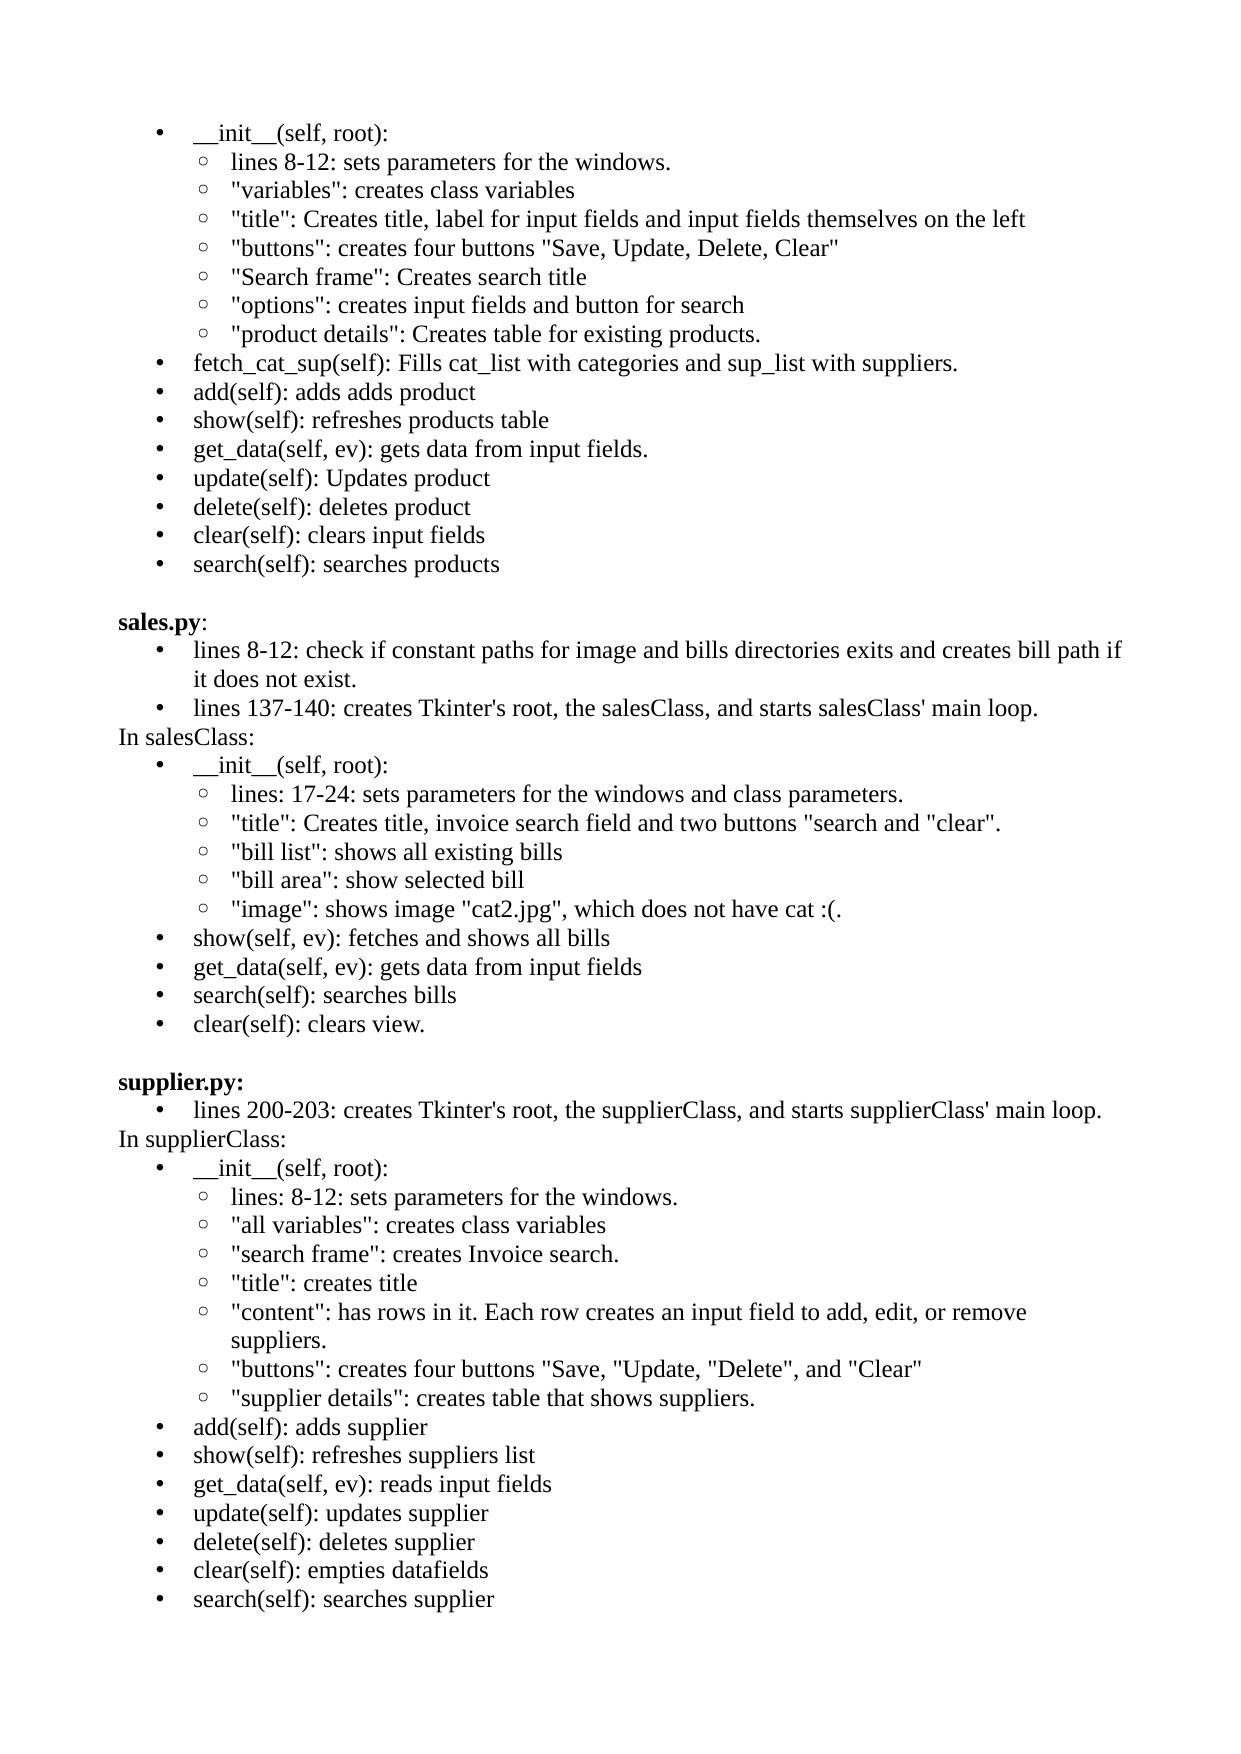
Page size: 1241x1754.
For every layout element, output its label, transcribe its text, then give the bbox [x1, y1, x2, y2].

list show(self): refreshes products table [156, 406, 1122, 434]
list search(self): searches products [156, 549, 1122, 578]
list "title": creates title [193, 1268, 1122, 1297]
list lines 8-12: sets parameters for the windows. [193, 147, 1122, 176]
text sales.py: [118, 607, 1122, 636]
list "options": creates input fields and button for search [193, 291, 1122, 319]
list lines 137-140: creates Tkinter's root, the salesClass, and starts salesClass' main loop. [156, 693, 1122, 722]
list get_data(self, ev): gets data from input fields. [156, 434, 1122, 463]
list "all variables": creates class variables [193, 1211, 1122, 1239]
list add(self): adds supplier [156, 1412, 1122, 1441]
list lines 200-203: creates Tkinter's root, the supplierClass, and starts supplierClass' main loop. [156, 1096, 1122, 1124]
list "bill area": show selected bill [193, 866, 1122, 894]
list "product details": Creates table for existing products. [193, 319, 1122, 348]
list lines 8-12: check if constant paths for image and bills directories exits and creates bill path if it does not exist. [156, 636, 1122, 693]
list "search frame": creates Invoice search. [193, 1239, 1122, 1268]
text supplier.py: [118, 1067, 1122, 1096]
list fetch_cat_sup(self): Fills cat_list with categories and sup_list with suppliers. [156, 348, 1122, 377]
list __init__(self, root): [156, 118, 1122, 147]
list update(self): Updates product [156, 463, 1122, 492]
list "buttons": creates four buttons "Save, Update, Delete, Clear" [193, 233, 1122, 262]
text In salesClass: [118, 722, 1122, 751]
list delete(self): deletes supplier [156, 1527, 1122, 1556]
list delete(self): deletes product [156, 492, 1122, 521]
list "variables": creates class variables [193, 176, 1122, 204]
list add(self): adds adds product [156, 377, 1122, 406]
list clear(self): clears input fields [156, 521, 1122, 549]
list "title": Creates title, label for input fields and input fields themselves on the left [193, 204, 1122, 233]
list update(self): updates supplier [156, 1498, 1122, 1527]
list get_data(self, ev): gets data from input fields [156, 952, 1122, 981]
text In supplierClass: [118, 1124, 1122, 1153]
list "supplier details": creates table that shows suppliers. [193, 1383, 1122, 1412]
list show(self): refreshes suppliers list [156, 1441, 1122, 1469]
list search(self): searches supplier [156, 1584, 1122, 1613]
list clear(self): clears view. [156, 1009, 1122, 1038]
list clear(self): empties datafields [156, 1556, 1122, 1584]
list lines: 8-12: sets parameters for the windows. [193, 1182, 1122, 1211]
list get_data(self, ev): reads input fields [156, 1469, 1122, 1498]
list lines: 17-24: sets parameters for the windows and class parameters. [193, 779, 1122, 808]
list "content": has rows in it. Each row creates an input field to add, edit, or remove suppliers. [193, 1297, 1122, 1354]
list "title": Creates title, invoice search field and two buttons "search and "clear". [193, 808, 1122, 837]
list "buttons": creates four buttons "Save, "Update, "Delete", and "Clear" [193, 1354, 1122, 1383]
list "Search frame": Creates search title [193, 262, 1122, 291]
list __init__(self, root): [156, 1153, 1122, 1182]
list "image": shows image "cat2.jpg", which does not have cat :(. [193, 894, 1122, 923]
list __init__(self, root): [156, 751, 1122, 779]
list search(self): searches bills [156, 981, 1122, 1009]
list show(self, ev): fetches and shows all bills [156, 923, 1122, 952]
list "bill list": shows all existing bills [193, 837, 1122, 866]
